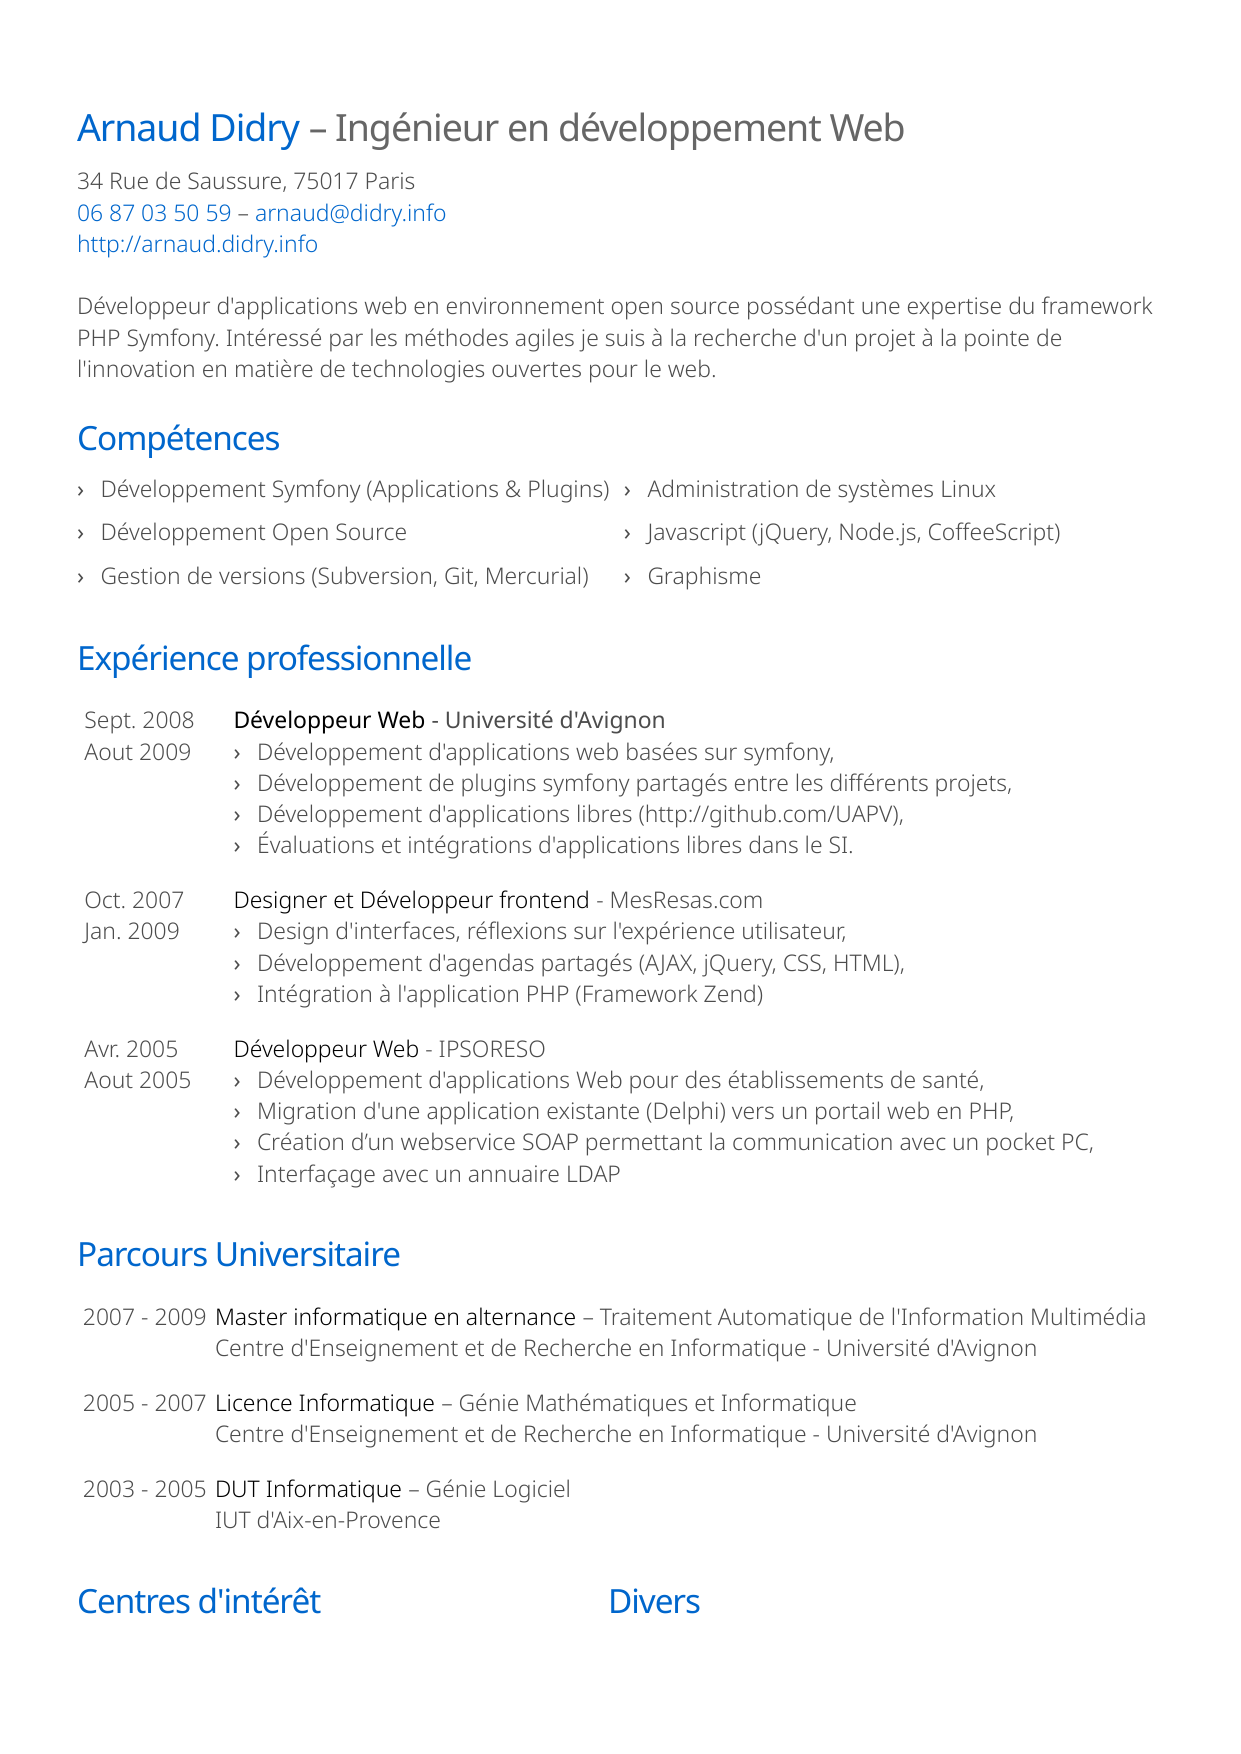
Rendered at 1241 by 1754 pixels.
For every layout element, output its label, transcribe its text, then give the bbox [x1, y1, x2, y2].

subtitle Compétences [77, 415, 1163, 460]
subtitle Expérience professionnelle [77, 634, 1163, 680]
table_header Sept. 2008 Aout 2009 [78, 693, 227, 872]
table_header Développeur Web - Université d'Avignon Développement d'applications web basées sur symfony, Développement de plugins symfony partagés entre les différents projets, Développement d'applications libres (http://github.com/UAPV), Évaluations et intégrations d'applications libres dans le SI. [227, 693, 1163, 872]
table_header Administration de systèmes Linux Javascript (jQuery, Node.js, CoffeeScript) Graphisme [624, 473, 1163, 604]
table_cell Oct. 2007 Jan. 2009 [78, 872, 227, 1021]
table_cell DUT Informatique – Génie Logiciel IUT d'Aix-en-Provence [209, 1461, 1163, 1547]
table_header Divers Anglais courant Pratique de sports de glisse, escalade, vélo Maîtrise de de la suite Adobe [608, 1547, 1163, 1636]
table_cell 2005 - 2007 [77, 1375, 209, 1461]
text 34 Rue de Saussure, 75017 Paris [77, 165, 1163, 197]
subtitle Arnaud Didry – Ingénieur en développement Web [77, 102, 1163, 153]
text 06 87 03 50 59 – arnaud@didry.info [77, 197, 1163, 228]
table_cell Licence Informatique – Génie Mathématiques et Informatique Centre d'Enseignement et de Recherche en Informatique - Université d'Avignon [209, 1375, 1163, 1461]
table_header Master informatique en alternance – Traitement Automatique de l'Information Multimédia Centre d'Enseignement et de Recherche en Informatique - Université d'Avignon [209, 1289, 1163, 1375]
table_cell Avr. 2005 Aout 2005 [78, 1021, 227, 1201]
table_cell Développeur Web - IPSORESO Développement d'applications Web pour des établissements de santé, Migration d'une application existante (Delphi) vers un portail web en PHP, Création d’un webservice SOAP permettant la communication avec un pocket PC, Interfaçage avec un annuaire LDAP [227, 1021, 1163, 1201]
text http://arnaud.didry.info [77, 228, 1163, 259]
subtitle Parcours Universitaire [77, 1231, 1163, 1277]
table_header 2007 - 2009 [77, 1289, 209, 1375]
table_header Centres d'intérêt Open Source, Standards Web Temps réel, Collaboratif & Mobile SOA [77, 1547, 379, 1636]
table_header Développement Symfony (Applications & Plugins) Développement Open Source Gestion de versions (Subversion, Git, Mercurial) [77, 473, 623, 604]
table_header [379, 1547, 608, 1636]
text Développeur d'applications web en environnement open source possédant une expertise du framework PHP Symfony. Intéressé par les méthodes agiles je suis à la recherche d'un projet à la pointe de l'innovation en matière de technologies ouvertes pour le web. [77, 290, 1163, 384]
table_cell 2003 - 2005 [77, 1461, 209, 1547]
table_cell Designer et Développeur frontend - MesResas.com Design d'interfaces, réflexions sur l'expérience utilisateur, Développement d'agendas partagés (AJAX, jQuery, CSS, HTML), Intégration à l'application PHP (Framework Zend) [227, 872, 1163, 1021]
